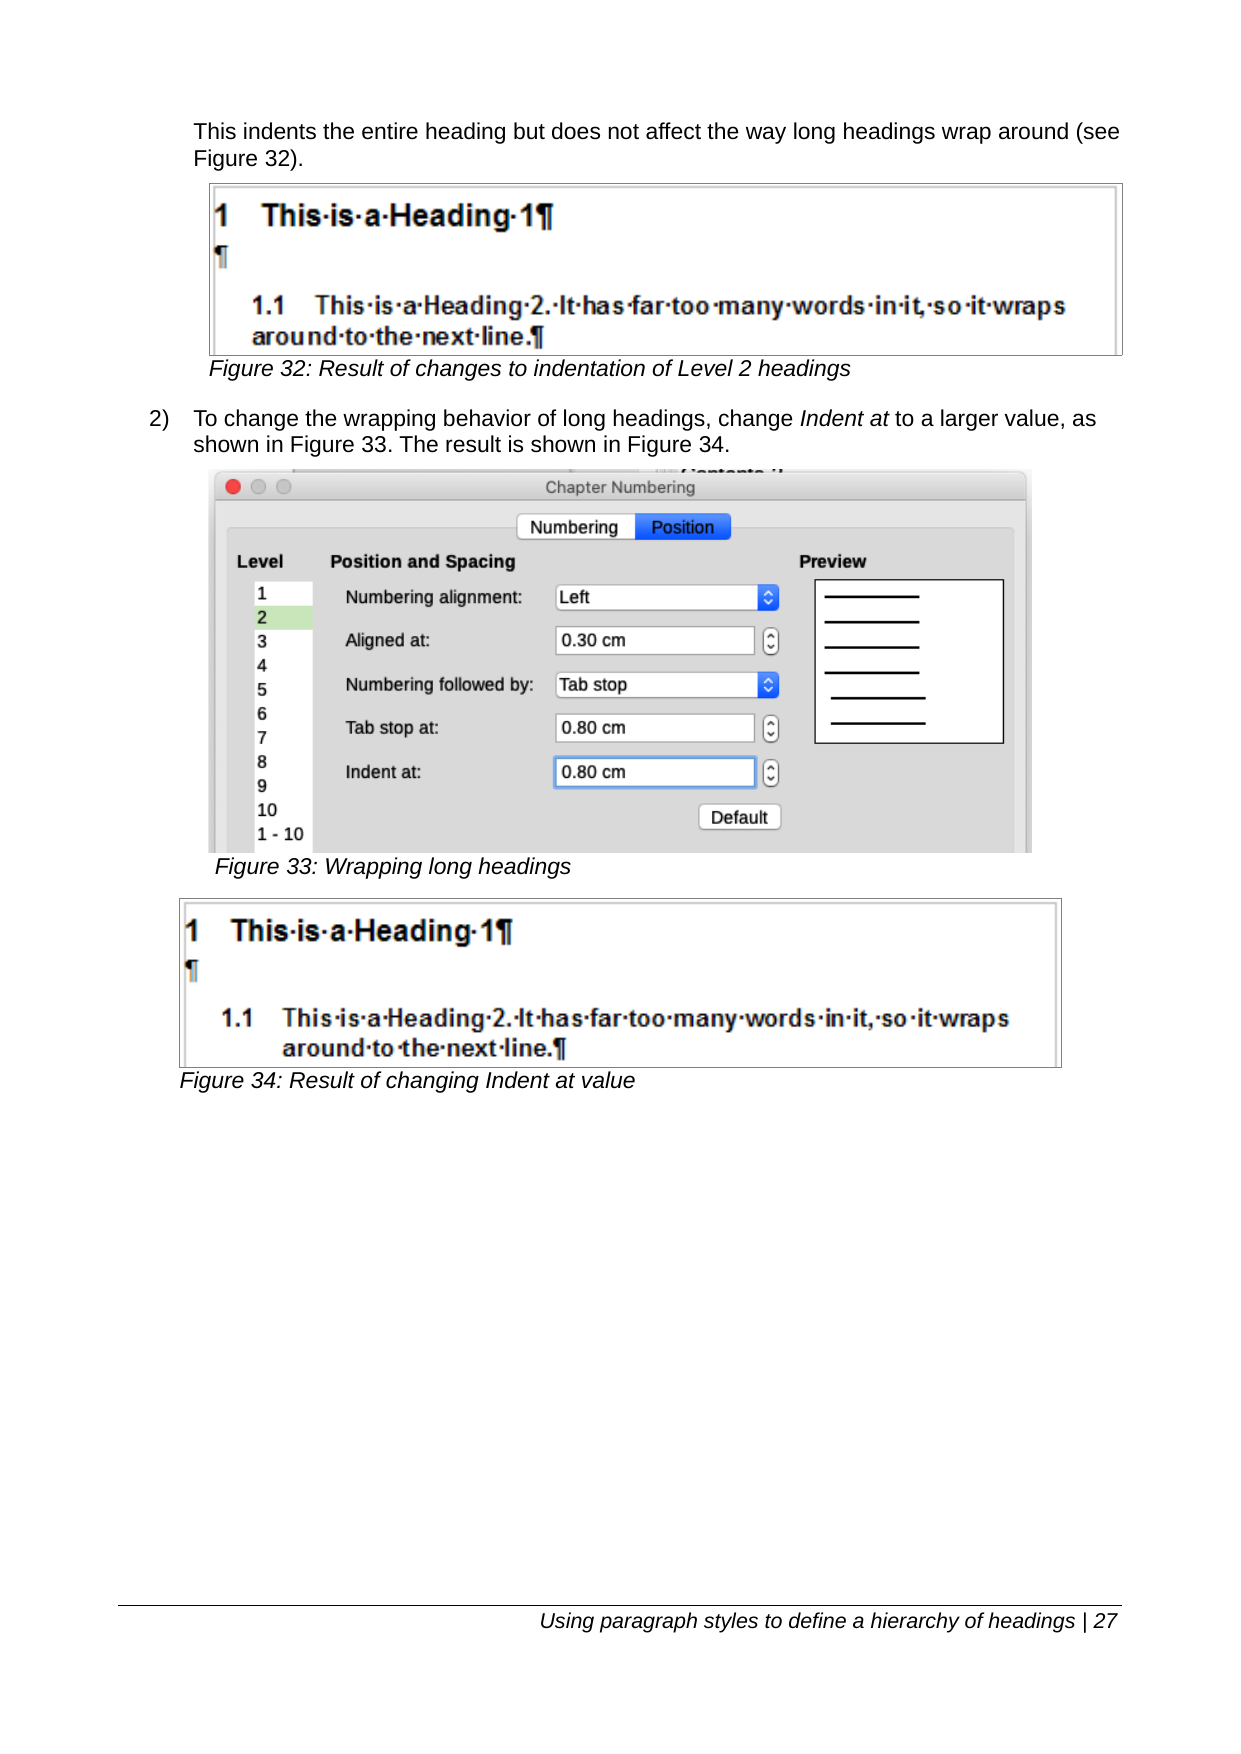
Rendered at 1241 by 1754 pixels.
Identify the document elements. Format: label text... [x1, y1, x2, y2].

text Figure 34: Result of changing Indent at value [179, 1068, 1061, 1094]
picture [208, 469, 1032, 853]
text Figure 33: Wrapping long headings [214, 853, 1026, 879]
list This indents the entire heading but does not affect the way long headings wrap around (see Figure 32). [169, 118, 1122, 171]
text Figure 32: Result of changes to indentation of Level 2 headings [209, 356, 1122, 381]
list To change the wrapping behavior of long headings, change Indent at to a larger value, as shown in Figure 33. The result is shown in Figure 34. [169, 405, 1122, 458]
picture [210, 184, 1122, 355]
picture [180, 899, 1061, 1067]
